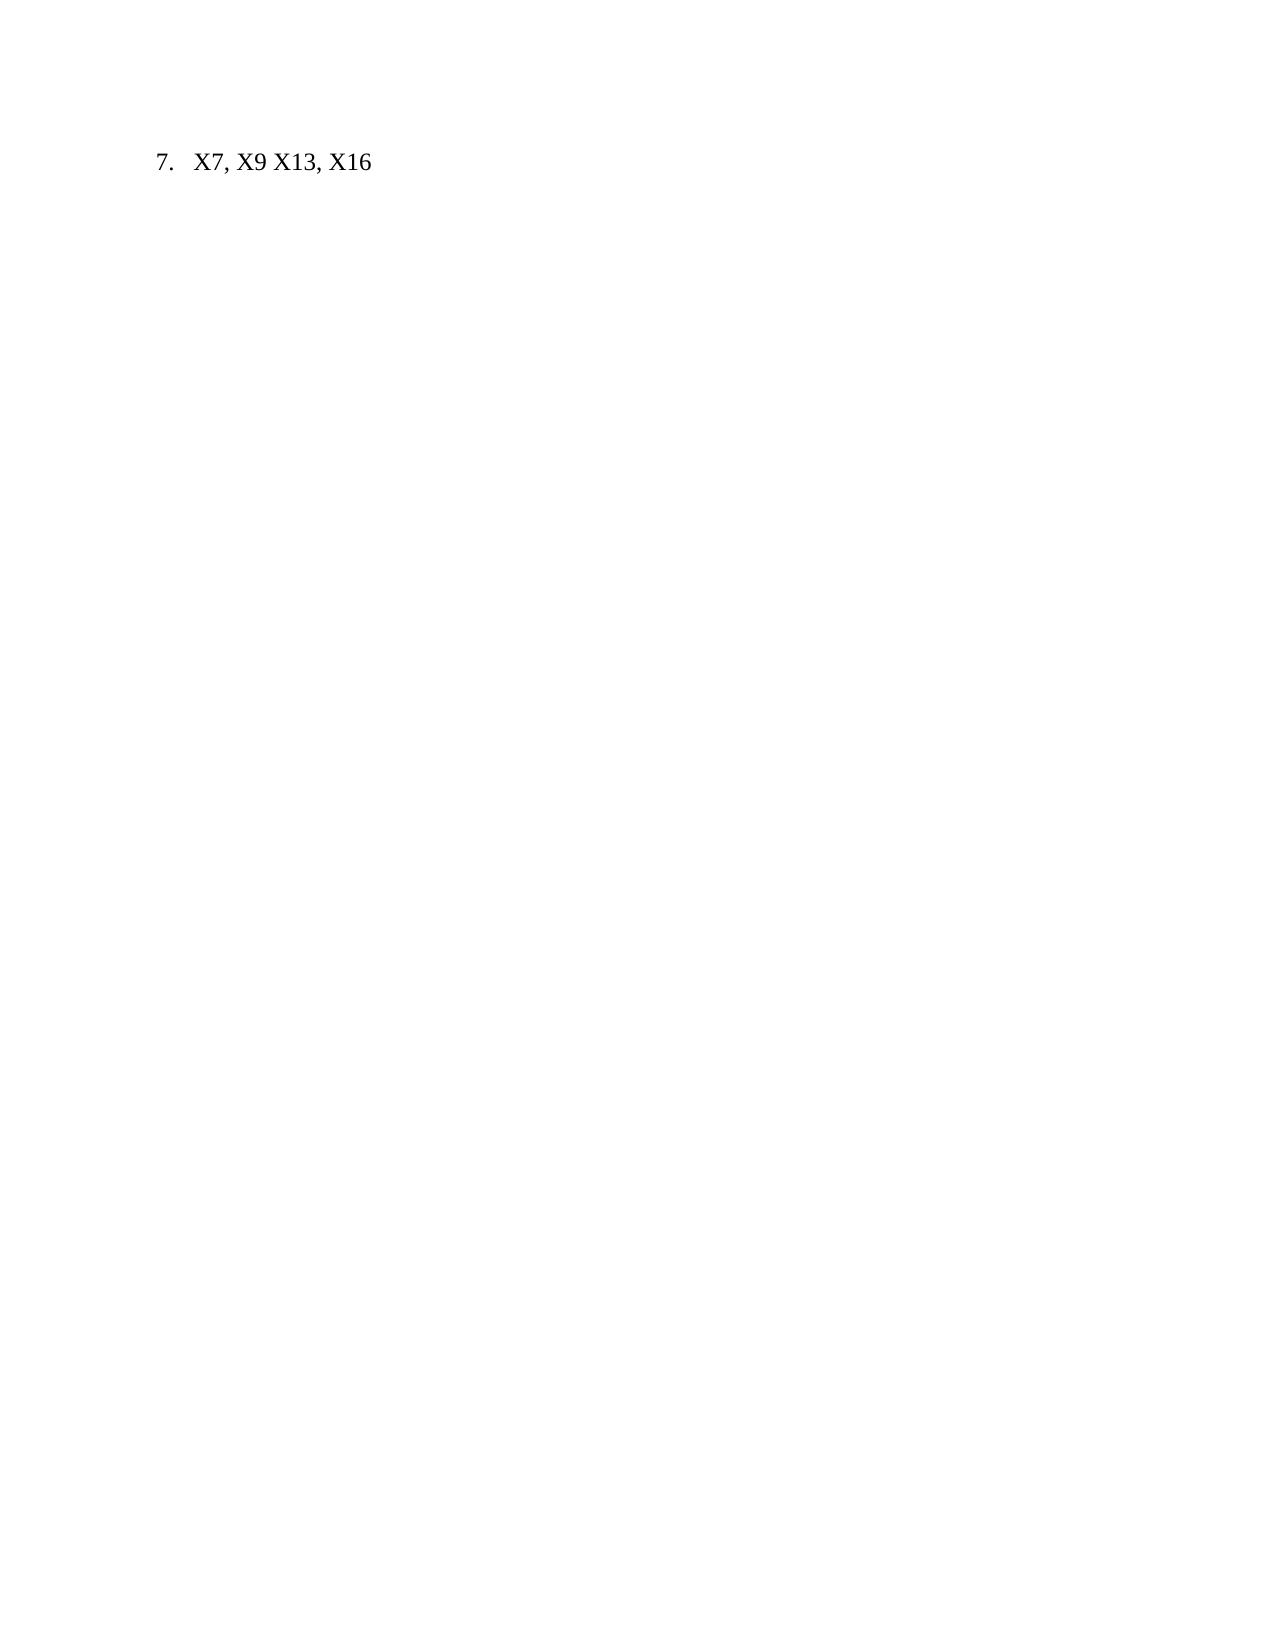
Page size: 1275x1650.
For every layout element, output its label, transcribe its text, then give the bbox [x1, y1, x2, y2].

list X7, X9 X13, X16 [156, 147, 1157, 176]
